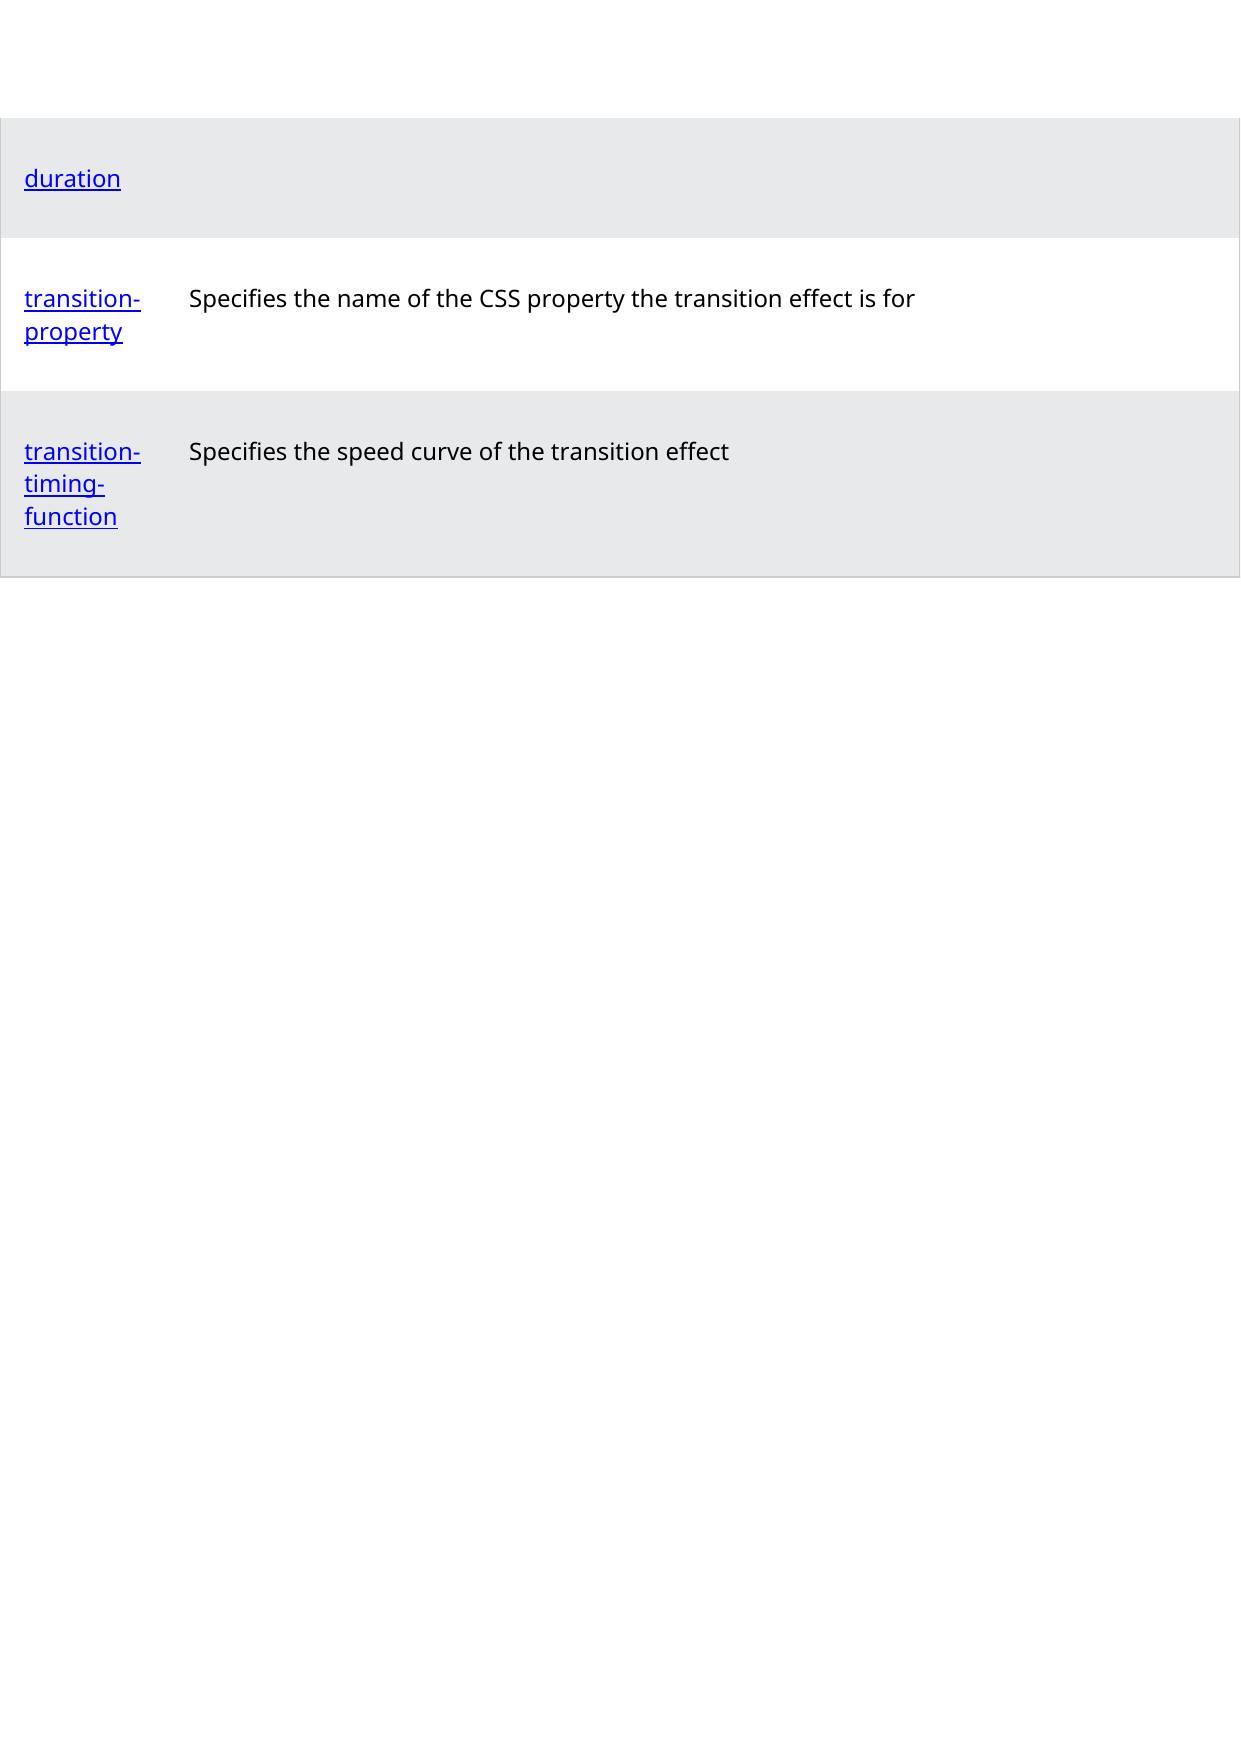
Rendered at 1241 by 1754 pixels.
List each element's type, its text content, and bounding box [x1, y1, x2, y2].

table_cell transition-property [1, 238, 176, 391]
table_cell transition-timing-function [1, 391, 176, 576]
table_cell Specifies the name of the CSS property the transition effect is for [176, 238, 1239, 391]
table_cell duration [1, 118, 176, 238]
table_cell [176, 118, 1239, 238]
table_cell Specifies the speed curve of the transition effect [176, 391, 1239, 576]
